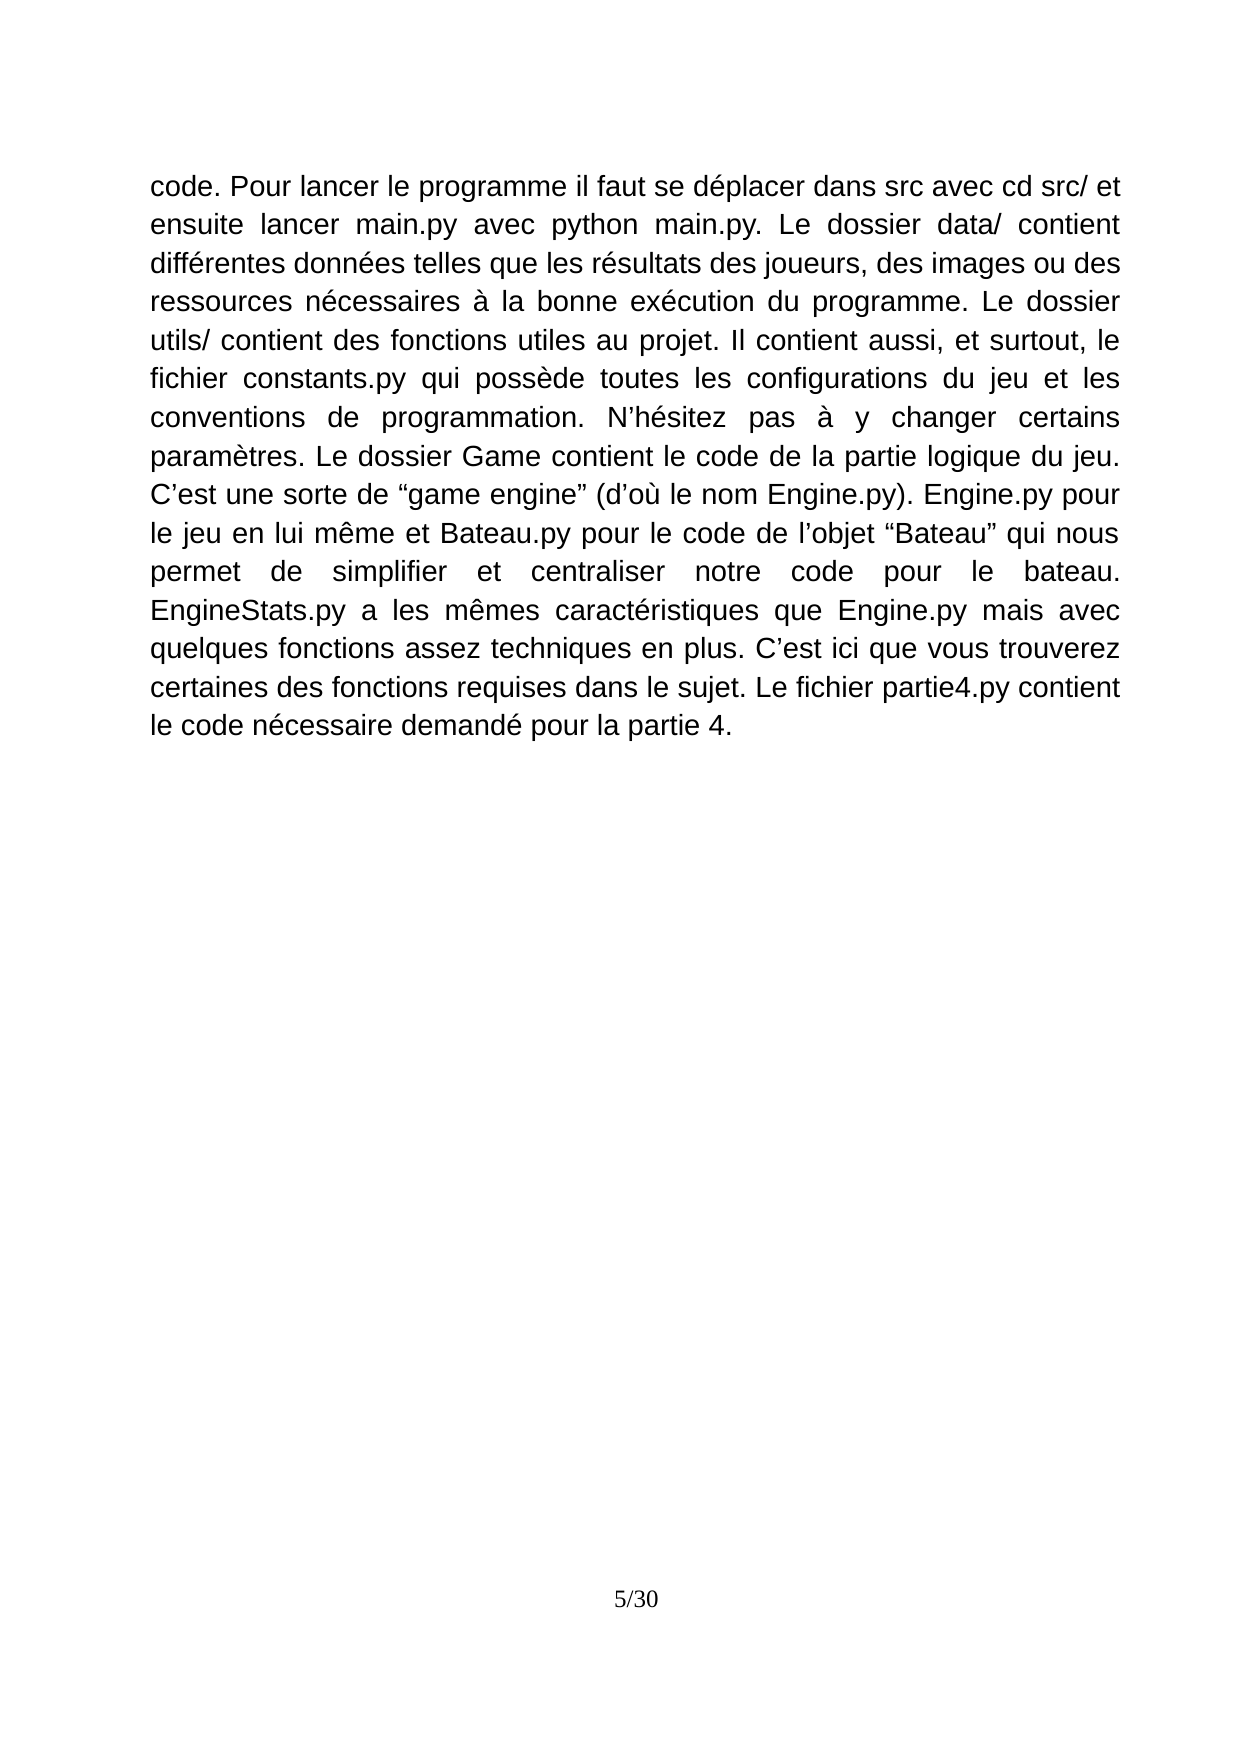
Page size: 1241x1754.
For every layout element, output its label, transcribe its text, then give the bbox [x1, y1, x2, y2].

text code. Pour lancer le programme il faut se déplacer dans src avec cd src/ et ensuite lancer main.py avec python main.py. Le dossier data/ contient différentes données telles que les résultats des joueurs, des images ou des ressources nécessaires à la bonne exécution du programme. Le dossier utils/ contient des fonctions utiles au projet. Il contient aussi, et surtout, le fichier constants.py qui possède toutes les configurations du jeu et les conventions de programmation. N’hésitez pas à y changer certains paramètres. Le dossier Game contient le code de la partie logique du jeu. C’est une sorte de “game engine” (d’où le nom Engine.py). Engine.py pour le jeu en lui même et Bateau.py pour le code de l’objet “Bateau” qui nous permet de simplifier et centraliser notre code pour le bateau. EngineStats.py a les mêmes caractéristiques que Engine.py mais avec quelques fonctions assez techniques en plus. C’est ici que vous trouverez certaines des fonctions requises dans le sujet. Le fichier partie4.py contient le code nécessaire demandé pour la partie 4. [150, 169, 1122, 742]
